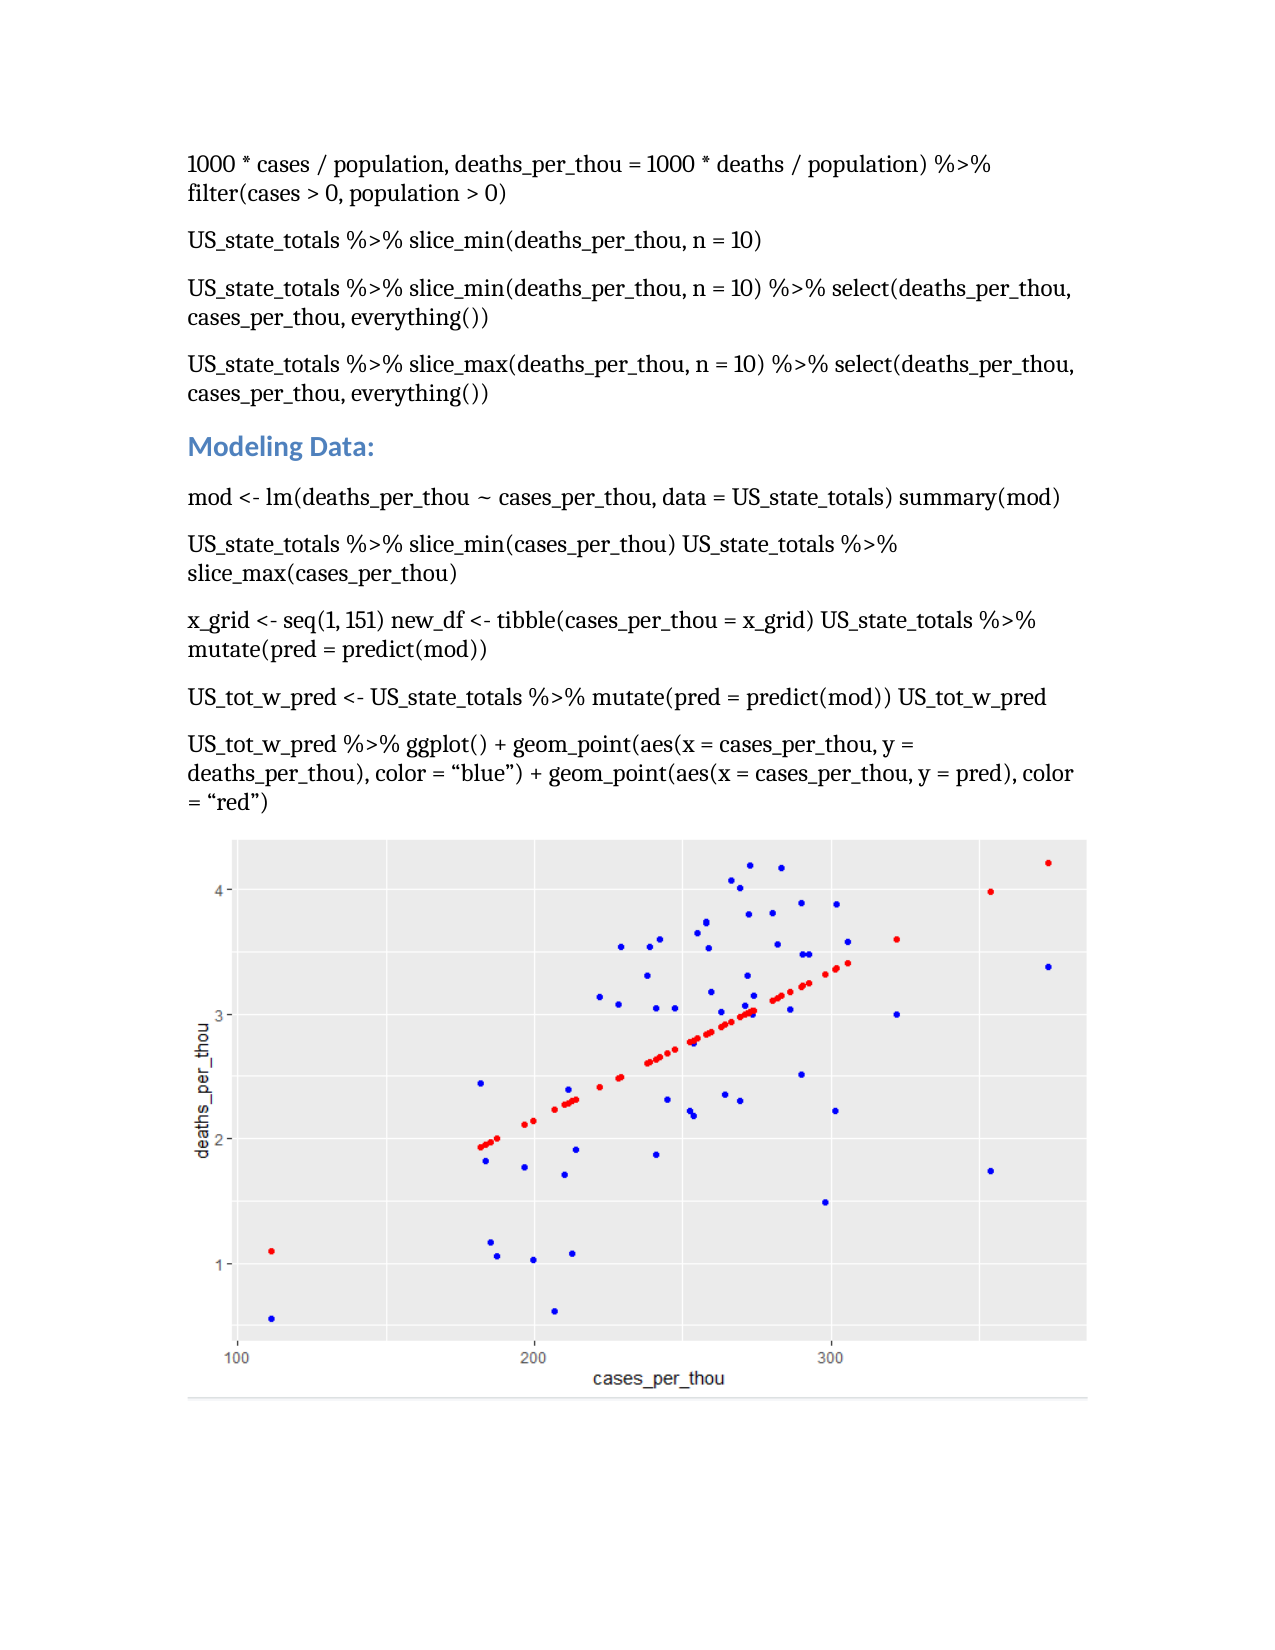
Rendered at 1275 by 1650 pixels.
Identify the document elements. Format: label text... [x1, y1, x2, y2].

text US_tot_w_pred <- US_state_totals %>% mutate(pred = predict(mod)) US_tot_w_pred [187, 683, 1087, 711]
text 1000 * cases / population, deaths_per_thou = 1000 * deaths / population) %>% filter(cases > 0, population > 0) [187, 150, 1087, 207]
text US_state_totals %>% slice_min(deaths_per_thou, n = 10) %>% select(deaths_per_thou, cases_per_thou, everything()) [187, 274, 1087, 331]
text US_state_totals %>% slice_min(deaths_per_thou, n = 10) [187, 226, 1087, 255]
text US_state_totals %>% slice_min(cases_per_thou) US_state_totals %>% slice_max(cases_per_thou) [187, 530, 1087, 588]
picture [187, 835, 1088, 1401]
text x_grid <- seq(1, 151) new_df <- tibble(cases_per_thou = x_grid) US_state_totals %>% mutate(pred = predict(mod)) [187, 606, 1087, 664]
subtitle Modeling Data: [187, 428, 1087, 464]
text US_tot_w_pred %>% ggplot() + geom_point(aes(x = cases_per_thou, y = deaths_per_thou), color = “blue”) + geom_point(aes(x = cases_per_thou, y = pred), color = “red”) [187, 730, 1087, 816]
text mod <- lm(deaths_per_thou ~ cases_per_thou, data = US_state_totals) summary(mod) [187, 483, 1087, 511]
text US_state_totals %>% slice_max(deaths_per_thou, n = 10) %>% select(deaths_per_thou, cases_per_thou, everything()) [187, 350, 1087, 407]
